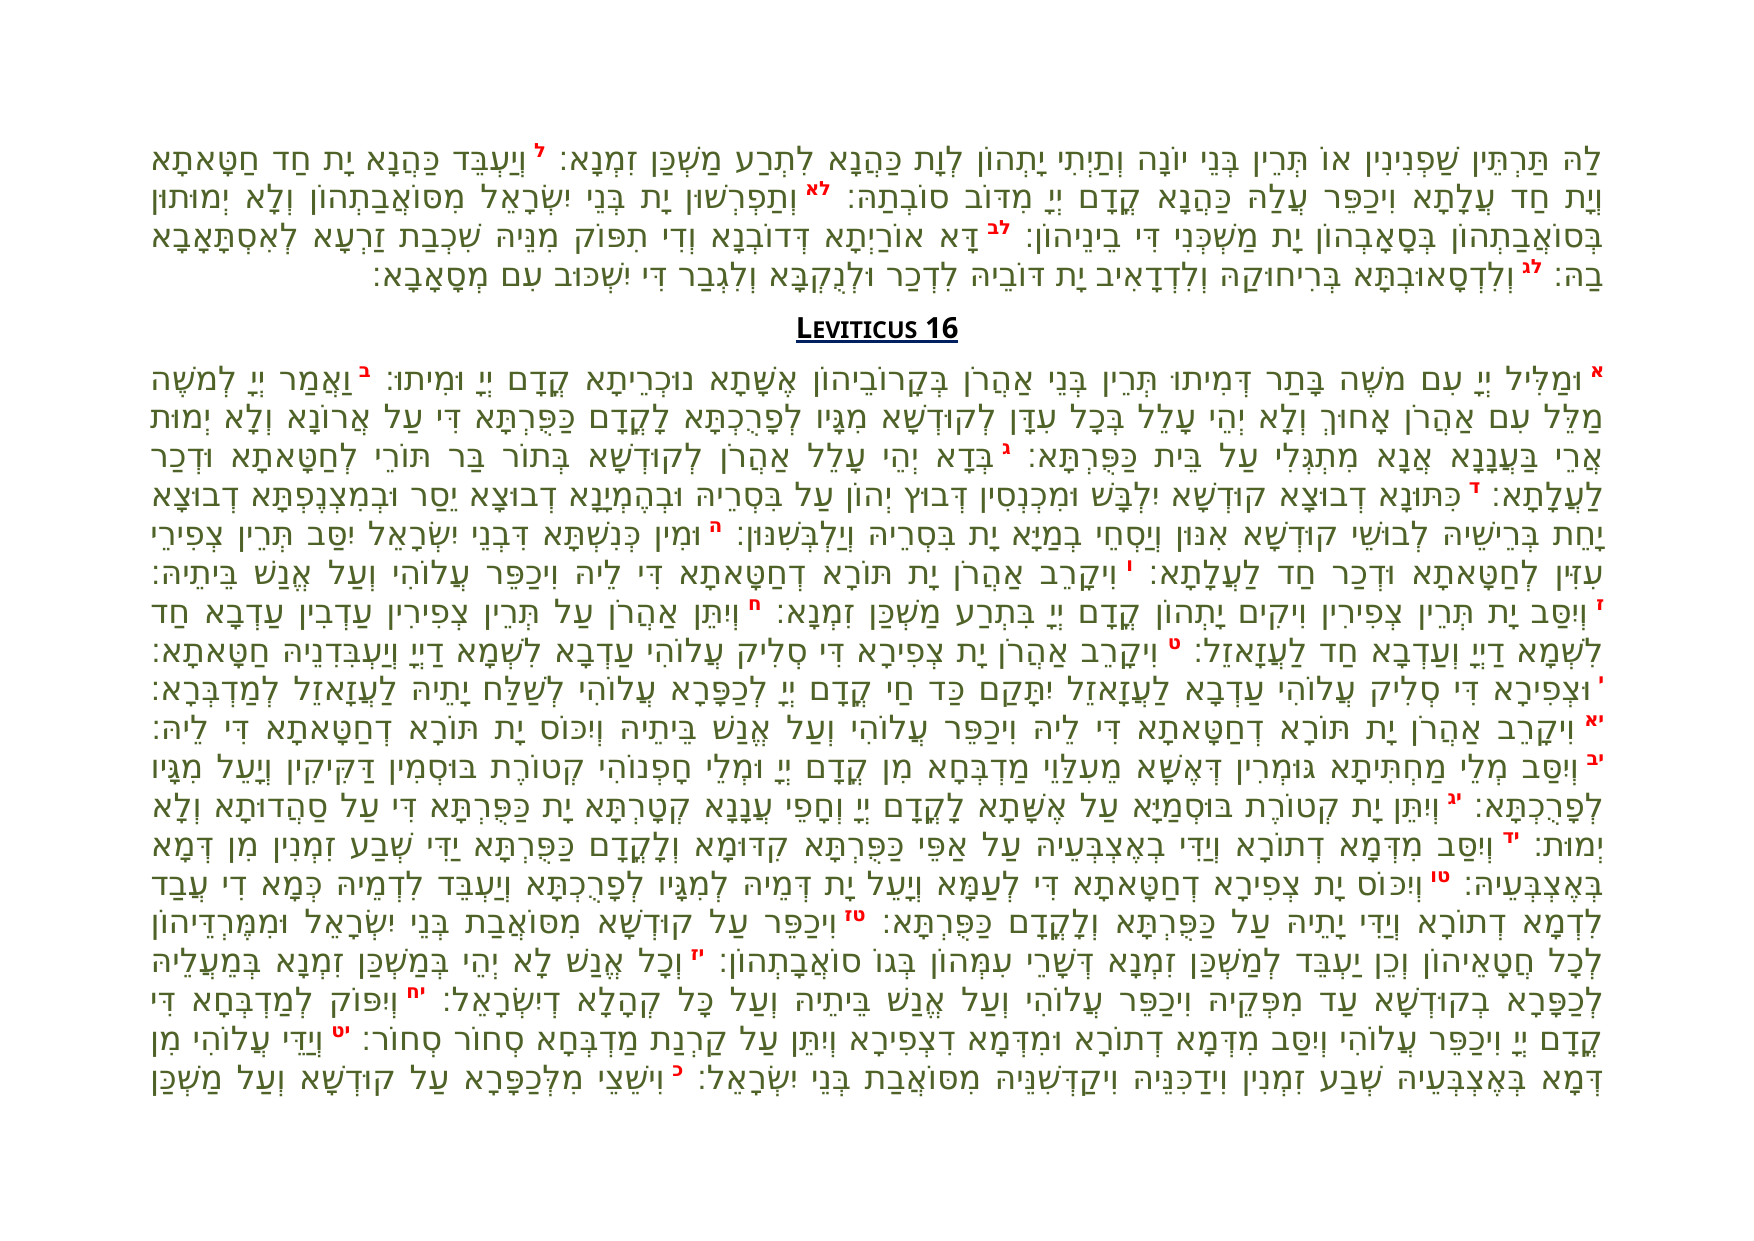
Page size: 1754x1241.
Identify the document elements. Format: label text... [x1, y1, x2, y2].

text Leviticus 16 [150, 307, 1604, 347]
text לַהּ תַּרְתֵּין שַׁפְנִינִין אוֹ תְּרֵין בְּנֵי יוֹנָה וְתַיְתִי יָתְהוֹן לְוָת כַּהֲנָא לִתְרַע מַשְׁכַּן זִמְנָא׃ ל וְיַעְבֵּד כַּהֲנָא יָת חַד חַטָּאתָא וְיָת חַד עֲלָתָא וִיכַפֵּר עֲלַהּ כַּהֲנָא קֳדָם יְיָ מִדּוֹב סוֹבְתַהּ׃ לא וְתַפְרְשׁוּן יָת בְּנֵי יִשְׂרָאֵל מִסּוֹאֲבַתְהוֹן וְלָא יְמוּתוּן בְּסוֹאֲבַתְהוֹן בְּסָאָבְהוֹן יָת מַשְׁכְּנִי דִּי בֵינֵיהוֹן׃ לב דָּא אוֹרַיְתָא דְּדוֹבְנָא וְדִי תִפּוֹק מִנֵּיהּ שִׁכְבַת זַרְעָא לְאִסְתָּאָבָא בַהּ׃ לג וְלִדְסָאוּבְתָּא בְּרִיחוּקַהּ וְלִדְדָאִיב יָת דּוֹבֵיהּ לִדְכַר וּלְנֻקְבָּא וְלִגְבַר דִּי יִשְׁכּוּב עִם מְסָאָבָא׃ [150, 139, 1604, 294]
text א וּמַלִּיל יְיָ עִם משֶׁה בָּתַר דְּמִיתוּ תְּרֵין בְּנֵי אַהֲרֹן בְּקָרוֹבֵיהוֹן אֶשָּׁתָא נוּכְרֵיתָא קֳדָם יְיָ וּמִיתוּ׃ ב וַאֲמַר יְיָ לְמשֶׁה מַלֵּל עִם אַהֲרֹן אָחוּךְ וְלָא יְהֵי עָלֵל בְּכָל עִדָּן לְקוּדְשָׁא מִגָּיו לְפָרֻכְתָּא לָקֳדָם כַּפֻּרְתָּא דִּי עַל אֲרוֹנָא וְלָא יְמוּת אֲרֵי בַּעֲנָנָא אֲנָא מִתְגְּלִי עַל בֵּית כַּפֻּרְתָּא׃ ג בְּדָא יְהֵי עָלֵל אַהֲרֹן לְקוּדְשָׁא בְּתוֹר בַּר תּוֹרֵי לְחַטָּאתָא וּדְכַר לַעֲלָתָא׃ ד כִּתּוּנָא דְבוּצָא קוּדְשָׁא יִלְבָּשׁ וּמִכְנְסִין דְּבוּץ יְהוֹן עַל בִּסְרֵיהּ וּבְהֶמְיָנָא דְבוּצָא יֵסַר וּבְמִצְנֶפְתָּא דְבוּצָא יָחֵת בְּרֵישֵׁיהּ לְבוּשֵׁי קוּדְשָׁא אִנּוּן וְיַסְחֵי בְמַיָּא יָת בִּסְרֵיהּ וְיַלְבְּשִׁנּוּן׃ ה וּמִין כְּנִשְׁתָּא דִּבְנֵי יִשְׂרָאֵל יִסַּב תְּרֵין צְפִירֵי עִזִּין לְחַטָּאתָא וּדְכַר חַד לַעֲלָתָא׃ ו וִיקָרֵב אַהֲרֹן יָת תּוֹרָא דְחַטָּאתָא דִּי לֵיהּ וִיכַפֵּר עֲלוֹהִי וְעַל אֱנַשׁ בֵּיתֵיהּ׃ ז וְיִסַּב יָת תְּרֵין צְפִירִין וִיקִים יָתְהוֹן קֳדָם יְיָ בִּתְרַע מַשְׁכַּן זִמְנָא׃ ח וְיִתֵּן אַהֲרֹן עַל תְּרֵין צְפִירִין עַדְבִין עַדְבָא חַד לִשְׁמָא דַיְיָ וְעַדְבָא חַד לַעֲזָאזֵל׃ ט וִיקָרֵב אַהֲרֹן יָת צְפִירָא דִּי סְלִיק עֲלוֹהִי עַדְבָא לִשְׁמָא דַיְיָ וְיַעְבִּדִנֵיהּ חַטָּאתָא׃ י וּצְפִירָא דִּי סְלִיק עֲלוֹהִי עַדְבָא לַעֲזָאזֵל יִתָּקַם כַּד חַי קֳדָם יְיָ לְכַפָּרָא עֲלוֹהִי לְשַׁלַּח יָתֵיהּ לַעֲזָאזֵל לְמַדְבְּרָא׃ יא וִיקָרֵב אַהֲרֹן יָת תּוֹרָא דְחַטָּאתָא דִּי לֵיהּ וִיכַפֵּר עֲלוֹהִי וְעַל אֱנַשׁ בֵּיתֵיהּ וְיִכּוֹס יָת תּוֹרָא דְחַטָּאתָא דִּי לֵיהּ׃ יב וְיִסַּב מְלֵי מַחְתִּיתָא גּוּמְרִין דְּאֶשָּׁא מֵעִלַּוֵי מַדְבְּחָא מִן קֳדָם יְיָ וּמְלֵי חָפְנוֹהִי קְטוֹרֶת בּוּסְמִין דַּקִּיקִין וְיָעֵל מִגָּיו לְפָרֻכְתָּא׃ יג וְיִתֵּן יָת קְטוֹרֶת בּוּסְמַיָּא עַל אֶשָּׁתָא לָקֳדָם יְיָ וְחָפֵי עֲנָנָא קְטָרְתָּא יָת כַּפֻּרְתָּא דִּי עַל סַהֲדוּתָא וְלָא יְמוּת׃ יד וְיִסַּב מִדְּמָא דְתוֹרָא וְיַדִּי בְאֶצְבְּעֵיהּ עַל אַפֵּי כַּפֻּרְתָּא קִדּוּמָא וְלָקֳדָם כַּפֻּרְתָּא יַדִּי שְׁבַע זִמְנִין מִן דְּמָא בְּאֶצְבְּעֵיהּ׃ טו וְיִכּוֹס יָת צְפִירָא דְחַטָּאתָא דִּי לְעַמָּא וְיָעֵל יָת דְּמֵיהּ לְמִגָּיו לְפָרֻכְתָּא וְיַעְבֵּד לִדְמֵיהּ כְּמָא דִי עֲבַד לִדְמָא דְתוֹרָא וְיַדִּי יָתֵיהּ עַל כַּפֻּרְתָּא וְלָקֳדָם כַּפֻּרְתָּא׃ טז וִיכַפֵּר עַל קוּדְשָׁא מִסּוֹאֲבַת בְּנֵי יִשְׂרָאֵל וּמִמֶּרְדֵּיהוֹן לְכָל חֲטָאֵיהוֹן וְכֵן יַעְבֵּד לְמַשְׁכַּן זִמְנָא דְּשָׁרֵי עִמְּהוֹן בְּגוֹ סוֹאֲבָתְהוֹן׃ יז וְכָל אֱנַשׁ לָא יְהֵי בְּמַשְׁכַּן זִמְנָא בְּמֵעֲלֵיהּ לְכַפָּרָא בְקוּדְשָׁא עַד מִפְּקֵיהּ וִיכַפֵּר עֲלוֹהִי וְעַל אֱנַשׁ בֵּיתֵיהּ וְעַל כָּל קְהָלָא דְיִשְׂרָאֵל׃ יח וְיִפּוֹק לְמַדְבְּחָא דִּי קֳדָם יְיָ וִיכַפֵּר עֲלוֹהִי וְיִסַּב מִדְּמָא דְתוֹרָא וּמִדְּמָא דִצְפִירָא וְיִתֵּן עַל קַרְנַת מַדְבְּחָא סְחוֹר סְחוֹר׃ יט וְיַדֵּי עֲלוֹהִי מִן דְּמָא בְּאֶצְבְּעֵיהּ שְׁבַע זִמְנִין וִידַכִּנֵּיהּ וִיקַדְּשִׁנֵּיהּ מִסּוֹאֲבַת בְּנֵי יִשְׂרָאֵל׃ כ וִישֵׁצֵי מִלְּכַפָּרָא עַל קוּדְשָׁא וְעַל מַשְׁכַּן [150, 359, 1604, 1097]
